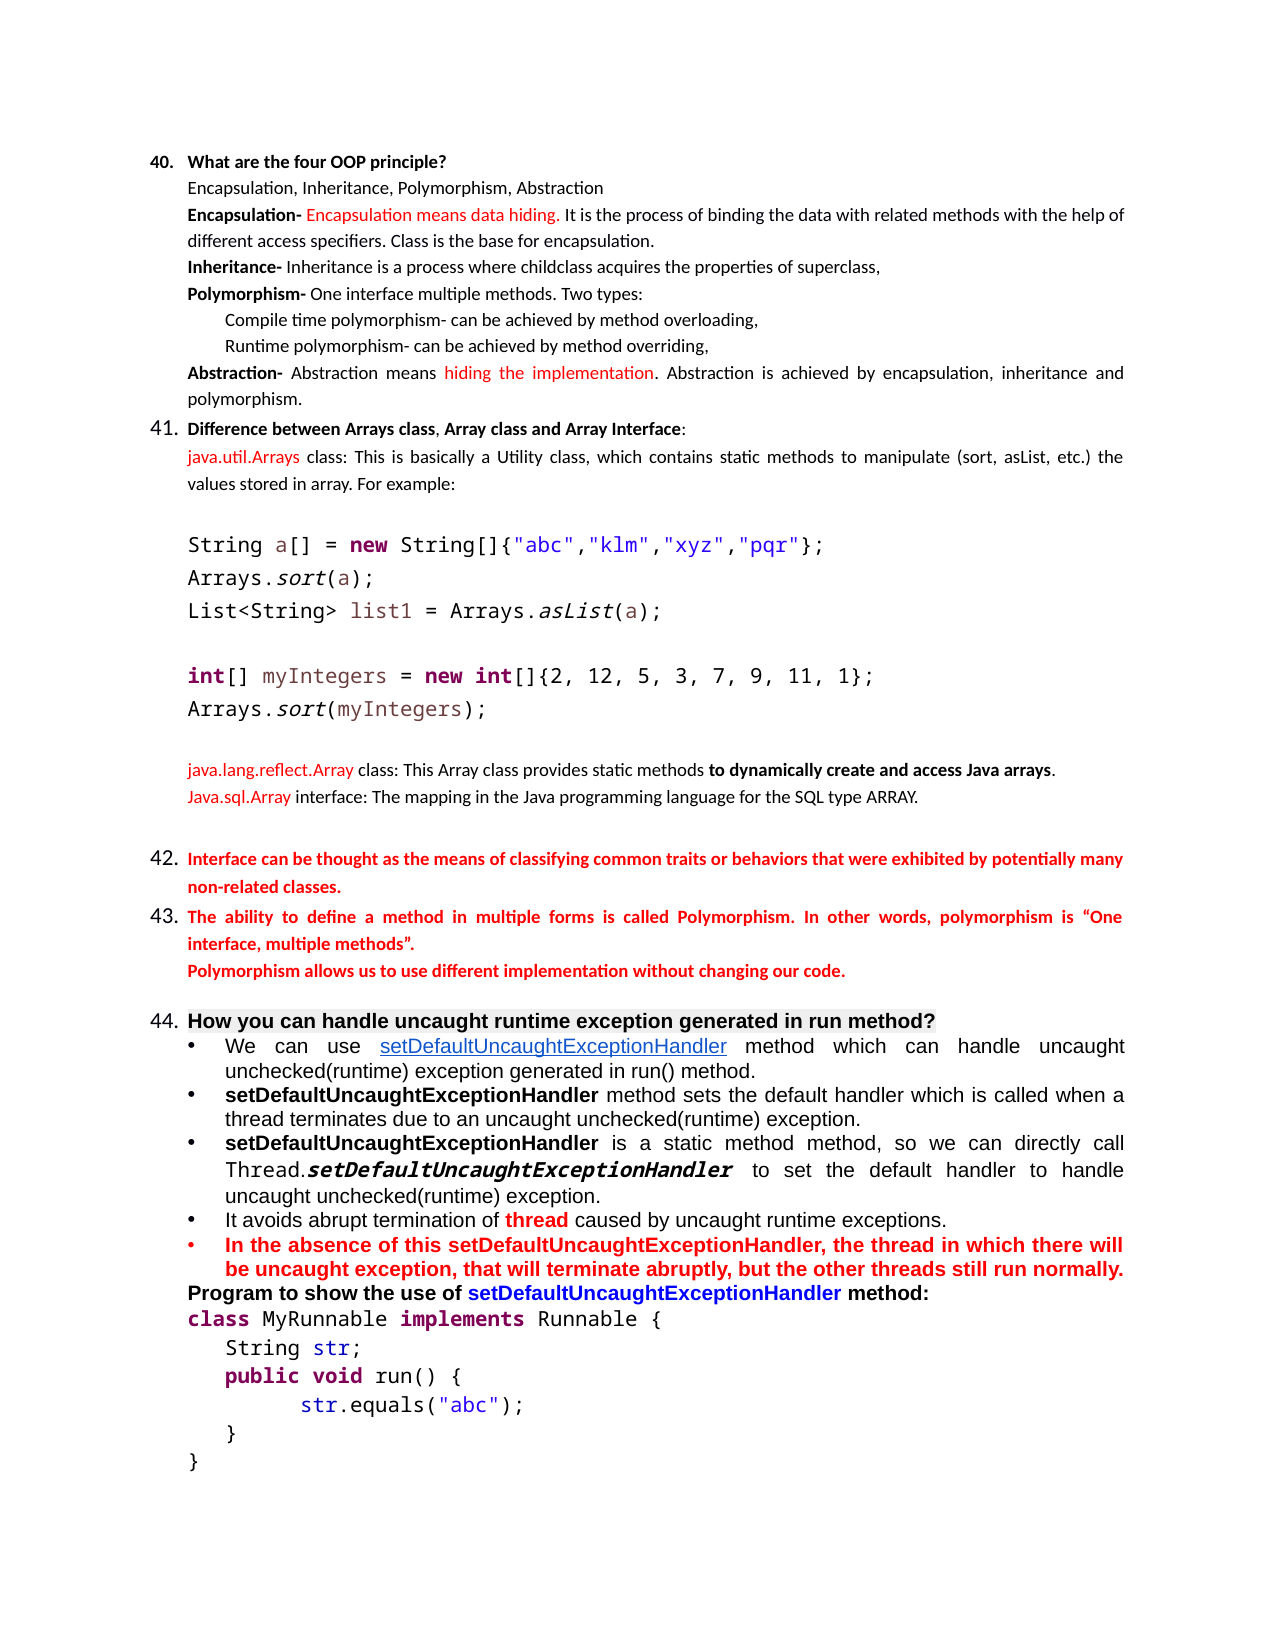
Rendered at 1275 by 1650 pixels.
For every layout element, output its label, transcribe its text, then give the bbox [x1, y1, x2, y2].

list We can use setDefaultUncaughtExceptionHandler method which can handle uncaught unchecked(runtime) exception generated in run() method. [187, 1034, 1125, 1083]
list String str; [150, 1333, 1125, 1361]
list Polymorphism- One interface multiple methods. Two types: [150, 282, 1125, 305]
list List<String> list1 = Arrays.asList(a); [150, 596, 1125, 624]
list int[] myIntegers = new int[]{2, 12, 5, 3, 7, 9, 11, 1}; [150, 661, 1125, 689]
list In the absence of this setDefaultUncaughtExceptionHandler, the thread in which there will be uncaught exception, that will terminate abruptly, but the other threads still run normally. [187, 1232, 1125, 1280]
list Difference between Arrays class, Array class and Array Interface: [150, 413, 1125, 442]
list class MyRunnable implements Runnable { [150, 1304, 1125, 1333]
list Abstraction- Abstraction means hiding the implementation. Abstraction is achieved by encapsulation, inheritance and polymorphism. [150, 361, 1125, 410]
list Program to show the use of setDefaultUncaughtExceptionHandler method: [150, 1280, 1125, 1304]
list Compile time polymorphism- can be achieved by method overloading, [187, 308, 1125, 331]
list setDefaultUncaughtExceptionHandler method sets the default handler which is called when a thread terminates due to an uncaught unchecked(runtime) exception. [187, 1083, 1125, 1131]
list How you can handle uncaught runtime exception generated in run method? [150, 1006, 1125, 1034]
list String a[] = new String[]{"abc","klm","xyz","pqr"}; [150, 531, 1125, 559]
list It avoids abrupt termination of thread caused by uncaught runtime exceptions. [187, 1208, 1125, 1232]
list java.util.Arrays class: This is basically a Utility class, which contains static methods to manipulate (sort, asList, etc.) the values stored in array. For example: [150, 446, 1125, 495]
list Encapsulation- Encapsulation means data hiding. It is the process of binding the data with related methods with the help of different access specifiers. Class is the base for encapsulation. [150, 203, 1125, 252]
list Interface can be thought as the means of classifying common traits or behaviors that were exhibited by potentially many non-related classes. [150, 843, 1125, 898]
list } [150, 1418, 1125, 1447]
list setDefaultUncaughtExceptionHandler is a static method method, so we can directly call Thread.setDefaultUncaughtExceptionHandler to set the default handler to handle uncaught unchecked(runtime) exception. [187, 1131, 1125, 1208]
list public void run() { [150, 1361, 1125, 1390]
list java.lang.reflect.Array class: This Array class provides static methods to dynamically create and access Java arrays. [150, 758, 1125, 781]
list Polymorphism allows us to use different implementation without changing our code. [150, 959, 1125, 982]
list Encapsulation, Inheritance, Polymorphism, Abstraction [150, 176, 1125, 199]
list Arrays.sort(myIntegers); [150, 694, 1125, 722]
list } [150, 1447, 1125, 1475]
list Inheritance- Inheritance is a process where childclass acquires the properties of superclass, [150, 255, 1125, 278]
list str.equals("abc"); [150, 1390, 1125, 1418]
list The ability to define a method in multiple forms is called Polymorphism. In other words, polymorphism is “One interface, multiple methods”. [150, 901, 1125, 956]
list Java.sql.Array interface: The mapping in the Java programming language for the SQL type ARRAY. [150, 785, 1125, 808]
list Arrays.sort(a); [150, 563, 1125, 592]
list Runtime polymorphism- can be achieved by method overriding, [187, 334, 1125, 357]
list What are the four OOP principle? [150, 150, 1125, 173]
